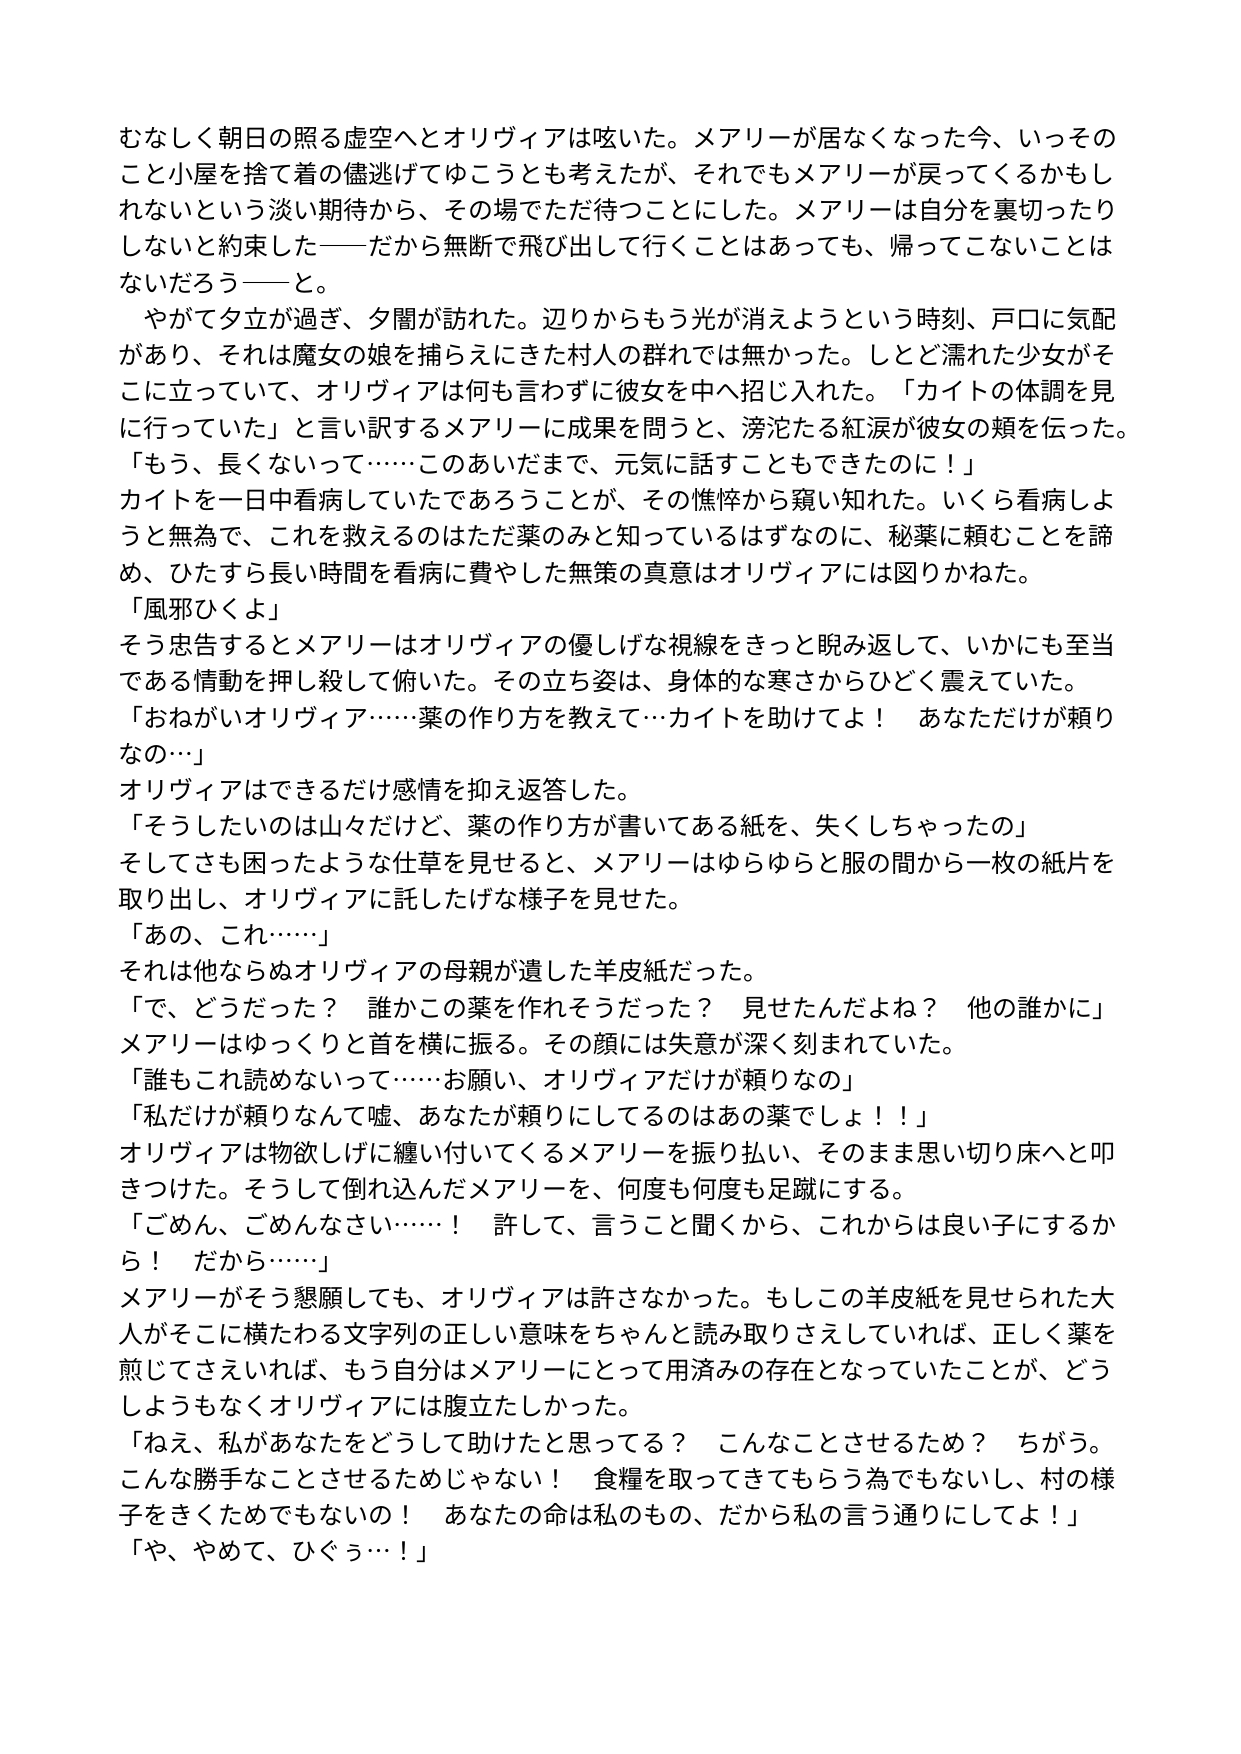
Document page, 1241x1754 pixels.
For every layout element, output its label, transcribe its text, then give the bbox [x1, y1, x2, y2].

text 「もう、長くないって……このあいだまで、元気に話すこともできたのに！」 [118, 444, 1122, 481]
text オリヴィアはできるだけ感情を抑え返答した。 [118, 771, 1122, 807]
text オリヴィアは物欲しげに纏い付いてくるメアリーを振り払い、そのまま思い切り床へと叩きつけた。そうして倒れ込んだメアリーを、何度も何度も足蹴にする。 [118, 1133, 1122, 1206]
text カイトを一日中看病していたであろうことが、その憔悴から窺い知れた。いくら看病しようと無為で、これを救えるのはただ薬のみと知っているはずなのに、秘薬に頼むことを諦め、ひたすら長い時間を看病に費やした無策の真意はオリヴィアには図りかねた。 [118, 481, 1122, 589]
text メアリーはゆっくりと首を横に振る。その顔には失意が深く刻まれていた。 [118, 1024, 1122, 1061]
text 「や、やめて、ひぐぅ…！」 [118, 1532, 1122, 1568]
text 「おねがいオリヴィア……薬の作り方を教えて…カイトを助けてよ！ あなただけが頼りなの…」 [118, 698, 1122, 771]
text 「私だけが頼りなんて嘘、あなたが頼りにしてるのはあの薬でしょ！！」 [118, 1097, 1122, 1133]
text 「ごめん、ごめんなさい……！ 許して、言うこと聞くから、これからは良い子にするから！ だから……」 [118, 1206, 1122, 1278]
text 「風邪ひくよ」 [118, 589, 1122, 626]
text 「あの、これ……」 [118, 916, 1122, 952]
text それは他ならぬオリヴィアの母親が遺した羊皮紙だった。 [118, 952, 1122, 988]
text メアリーがそう懇願しても、オリヴィアは許さなかった。もしこの羊皮紙を見せられた大人がそこに横たわる文字列の正しい意味をちゃんと読み取りさえしていれば、正しく薬を煎じてさえいれば、もう自分はメアリーにとって用済みの存在となっていたことが、どうしようもなくオリヴィアには腹立たしかった。 [118, 1278, 1122, 1423]
text むなしく朝日の照る虚空へとオリヴィアは呟いた。メアリーが居なくなった今、いっそのこと小屋を捨て着の儘逃げてゆこうとも考えたが、それでもメアリーが戻ってくるかもしれないという淡い期待から、その場でただ待つことにした。メアリーは自分を裏切ったりしないと約束した――だから無断で飛び出して行くことはあっても、帰ってこないことはないだろう――と。 [118, 118, 1122, 299]
text そしてさも困ったような仕草を見せると、メアリーはゆらゆらと服の間から一枚の紙片を取り出し、オリヴィアに託したげな様子を見せた。 [118, 843, 1122, 916]
text 「ねえ、私があなたをどうして助けたと思ってる？ こんなことさせるため？ ちがう。こんな勝手なことさせるためじゃない！ 食糧を取ってきてもらう為でもないし、村の様子をきくためでもないの！ あなたの命は私のもの、だから私の言う通りにしてよ！」 [118, 1423, 1122, 1532]
text 「そうしたいのは山々だけど、薬の作り方が書いてある紙を、失くしちゃったの」 [118, 807, 1122, 843]
text やがて夕立が過ぎ、夕闇が訪れた。辺りからもう光が消えようという時刻、戸口に気配があり、それは魔女の娘を捕らえにきた村人の群れでは無かった。しとど濡れた少女がそこに立っていて、オリヴィアは何も言わずに彼女を中へ招じ入れた。「カイトの体調を見に行っていた」と言い訳するメアリーに成果を問うと、滂沱たる紅涙が彼女の頬を伝った。 [118, 299, 1122, 444]
text 「誰もこれ読めないって……お願い、オリヴィアだけが頼りなの」 [118, 1061, 1122, 1097]
text そう忠告するとメアリーはオリヴィアの優しげな視線をきっと睨み返して、いかにも至当である情動を押し殺して俯いた。その立ち姿は、身体的な寒さからひどく震えていた。 [118, 626, 1122, 698]
text 「で、どうだった？ 誰かこの薬を作れそうだった？ 見せたんだよね？ 他の誰かに」 [118, 988, 1122, 1024]
